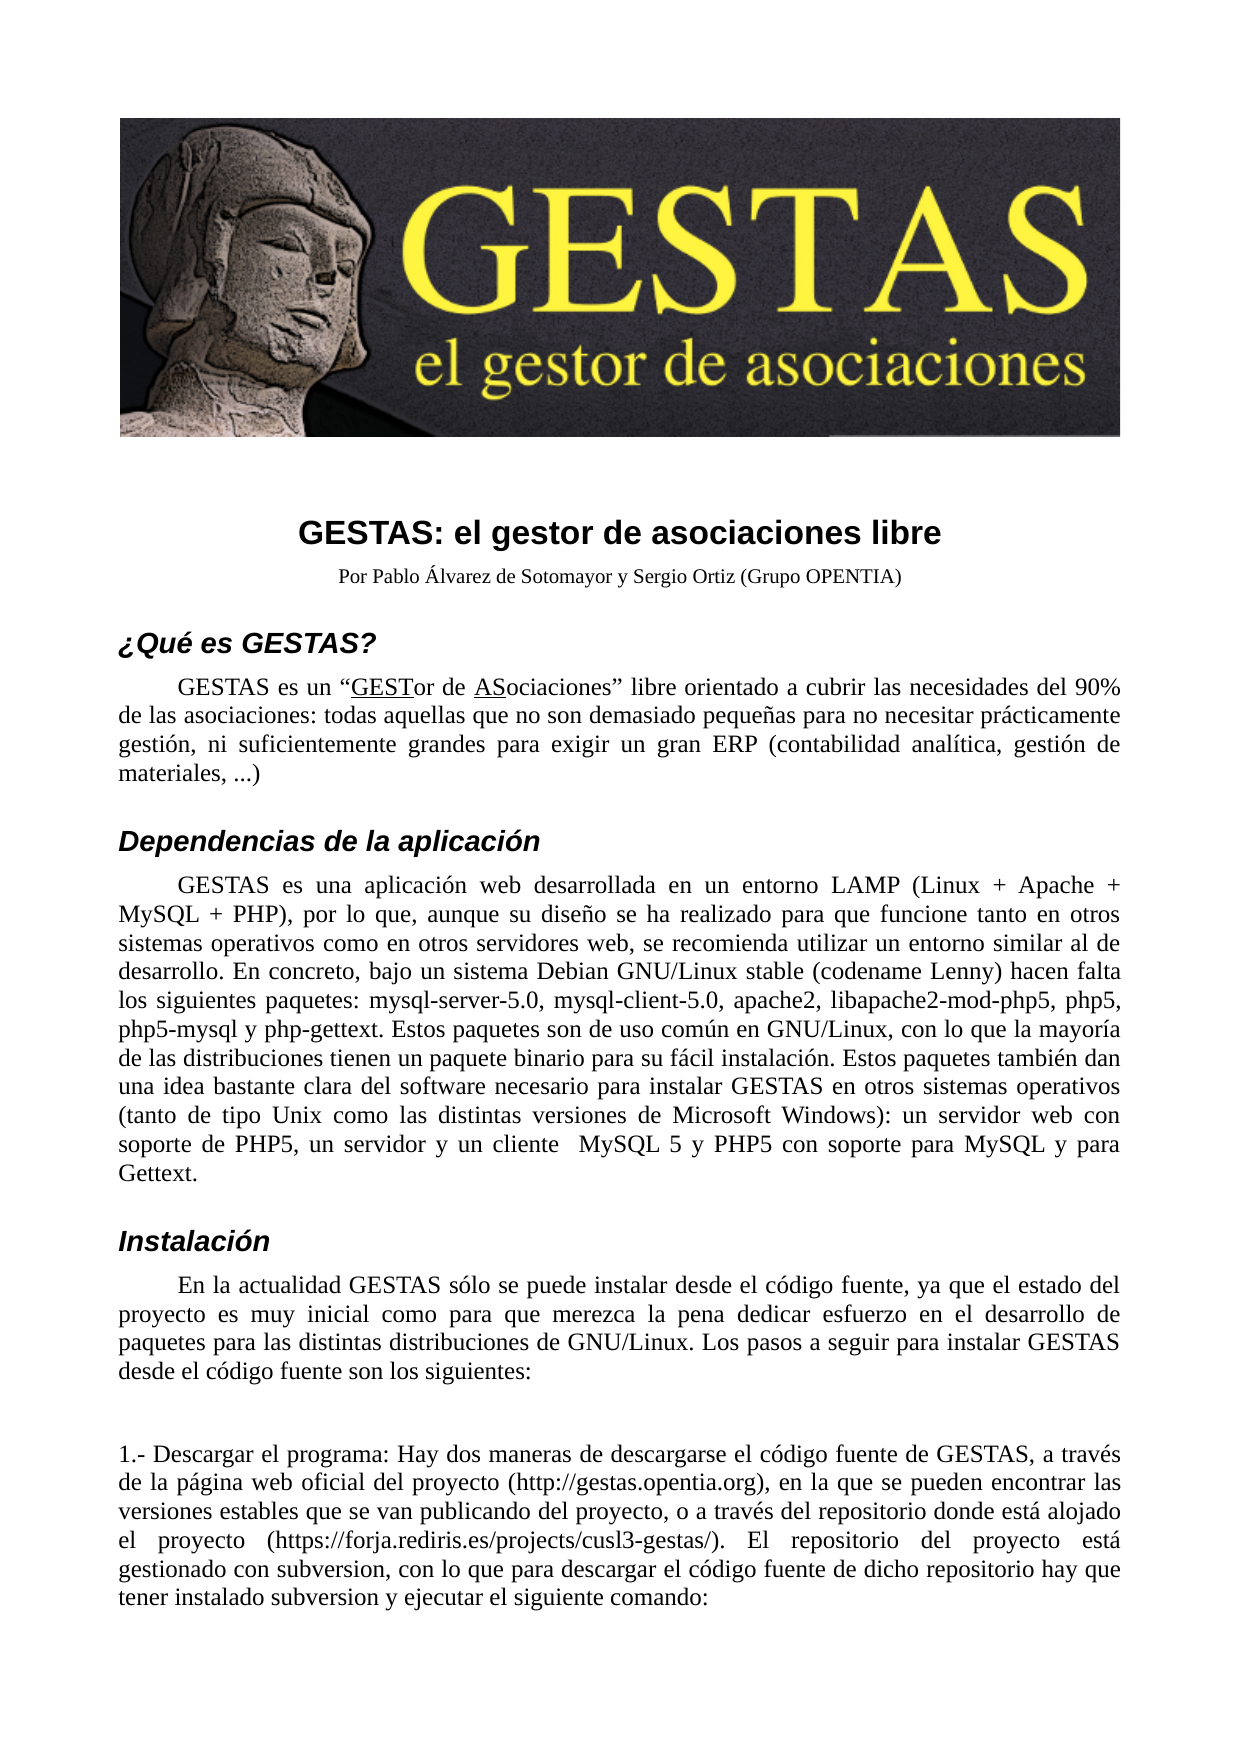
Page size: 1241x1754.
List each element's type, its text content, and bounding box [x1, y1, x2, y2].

text Por Pablo Álvarez de Sotomayor y Sergio Ortiz (Grupo OPENTIA) [118, 564, 1122, 588]
subtitle Dependencias de la aplicación [118, 824, 1122, 858]
text 1.- Descargar el programa: Hay dos maneras de descargarse el código fuente de GESTAS, a través de la página web oficial del proyecto (http://gestas.opentia.org), en la que se pueden encontrar las versiones estables que se van publicando del proyecto, o a través del repositorio donde está alojado el proyecto (https://forja.rediris.es/projects/cusl3-gestas/). El repositorio del proyecto está gestionado con subversion, con lo que para descargar el código fuente de dicho repositorio hay que tener instalado subversion y ejecutar el siguiente comando: [118, 1439, 1122, 1611]
subtitle GESTAS: el gestor de asociaciones libre [118, 513, 1122, 552]
text GESTAS es un “GESTor de ASociaciones” libre orientado a cubrir las necesidades del 90% de las asociaciones: todas aquellas que no son demasiado pequeñas para no necesitar prácticamente gestión, ni suficientemente grandes para exigir un gran ERP (contabilidad analítica, gestión de materiales, ...) [118, 672, 1122, 787]
text En la actualidad GESTAS sólo se puede instalar desde el código fuente, ya que el estado del proyecto es muy inicial como para que merezca la pena dedicar esfuerzo en el desarrollo de paquetes para las distintas distribuciones de GNU/Linux. Los pasos a seguir para instalar GESTAS desde el código fuente son los siguientes: [118, 1270, 1122, 1385]
subtitle ¿Qué es GESTAS? [118, 626, 1122, 659]
text GESTAS es una aplicación web desarrollada en un entorno LAMP (Linux + Apache + MySQL + PHP), por lo que, aunque su diseño se ha realizado para que funcione tanto en otros sistemas operativos como en otros servidores web, se recomienda utilizar un entorno similar al de desarrollo. En concreto, bajo un sistema Debian GNU/Linux stable (codename Lenny) hacen falta los siguientes paquetes: mysql-server-5.0, mysql-client-5.0, apache2, libapache2-mod-php5, php5, php5-mysql y php-gettext. Estos paquetes son de uso común en GNU/Linux, con lo que la mayoría de las distribuciones tienen un paquete binario para su fácil instalación. Estos paquetes también dan una idea bastante clara del software necesario para instalar GESTAS en otros sistemas operativos (tanto de tipo Unix como las distintas versiones de Microsoft Windows): un servidor web con soporte de PHP5, un servidor y un cliente MySQL 5 y PHP5 con soporte para MySQL y para Gettext. [118, 870, 1122, 1186]
picture [120, 118, 1121, 437]
subtitle Instalación [118, 1224, 1122, 1257]
